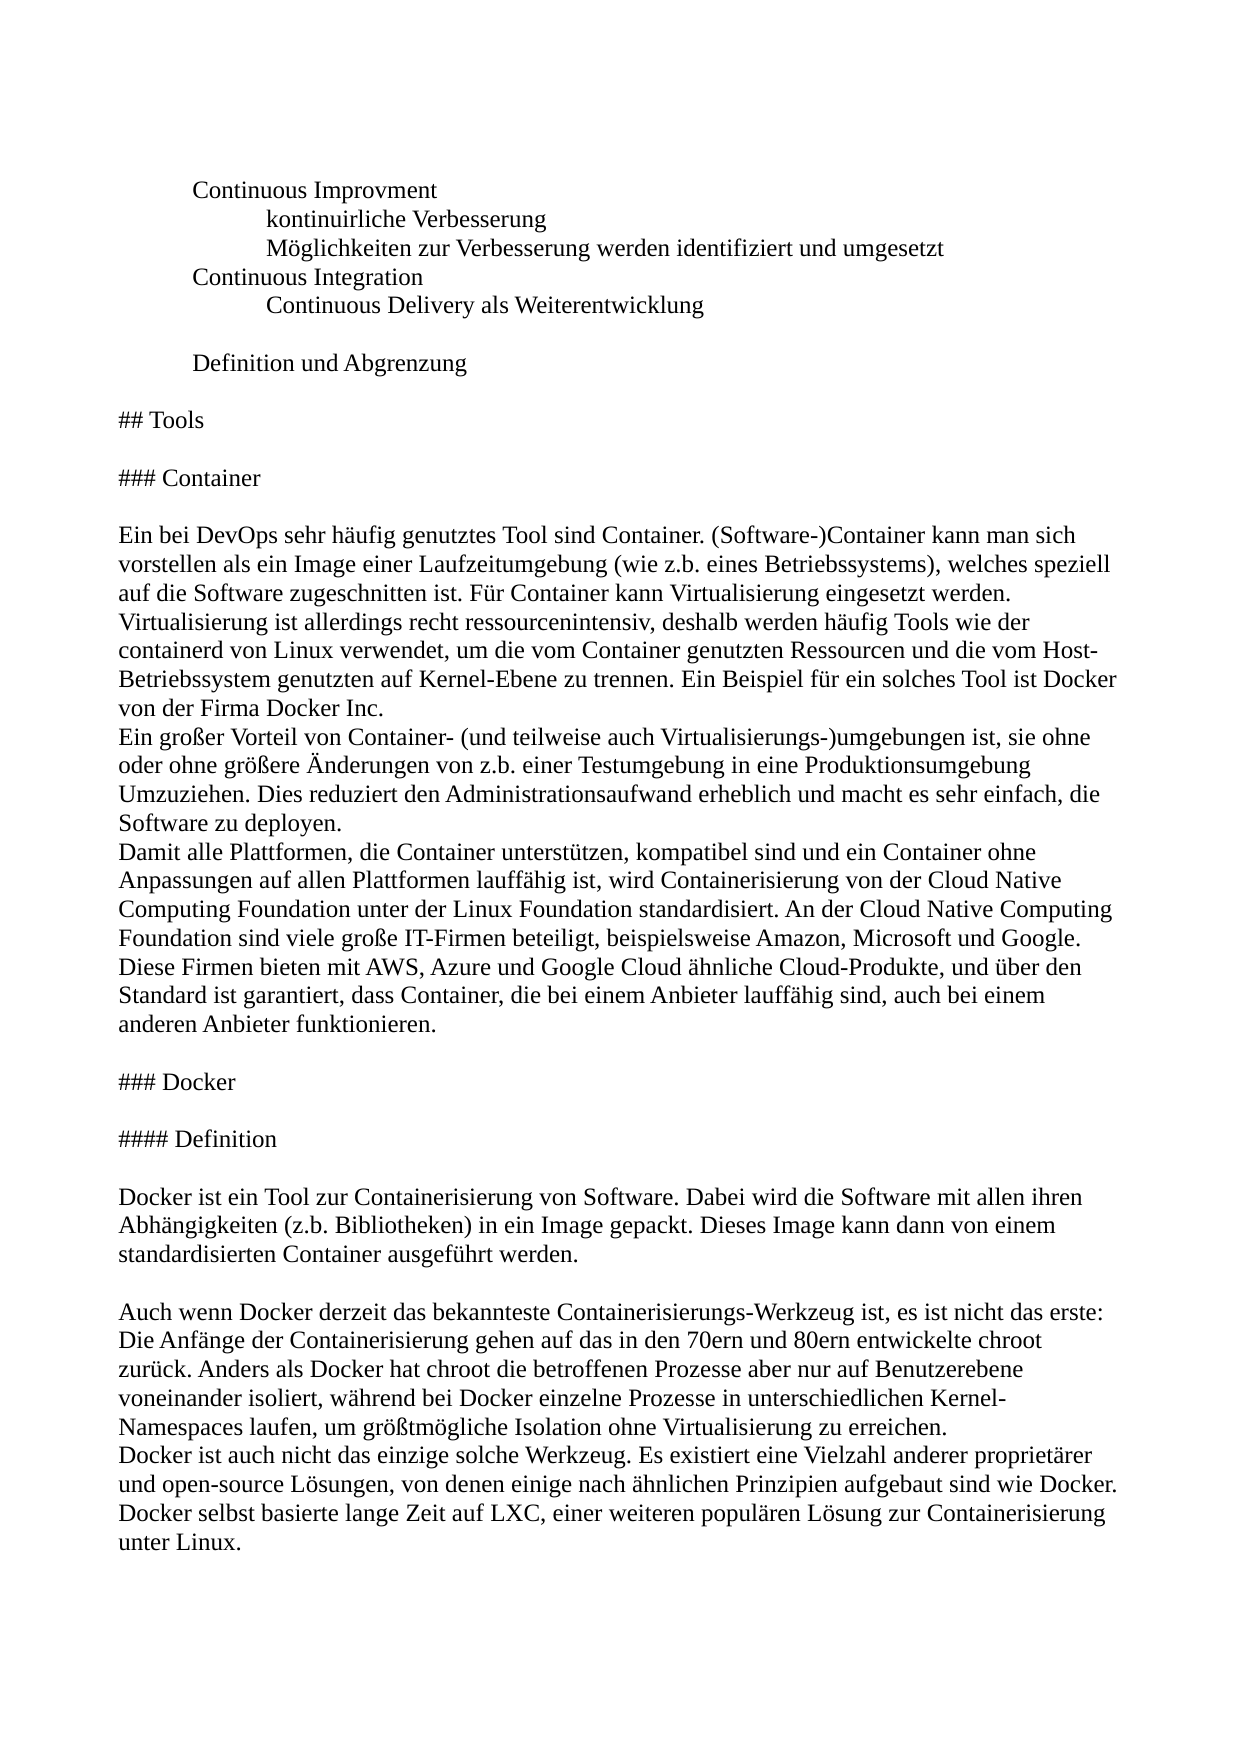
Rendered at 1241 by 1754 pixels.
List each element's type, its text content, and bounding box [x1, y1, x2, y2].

text Ein bei DevOps sehr häufig genutztes Tool sind Container. (Software-)Container kann man sich vorstellen als ein Image einer Laufzeitumgebung (wie z.b. eines Betriebssystems), welches speziell auf die Software zugeschnitten ist. Für Container kann Virtualisierung eingesetzt werden. Virtualisierung ist allerdings recht ressourcenintensiv, deshalb werden häufig Tools wie der containerd von Linux verwendet, um die vom Container genutzten Ressourcen und die vom Host-Betriebssystem genutzten auf Kernel-Ebene zu trennen. Ein Beispiel für ein solches Tool ist Docker von der Firma Docker Inc. [118, 521, 1122, 722]
text Continuous Improvment [118, 176, 1122, 204]
text Continuous Integration [118, 262, 1122, 291]
text Definition und Abgrenzung [118, 348, 1122, 377]
text Damit alle Plattformen, die Container unterstützen, kompatibel sind und ein Container ohne Anpassungen auf allen Plattformen lauffähig ist, wird Containerisierung von der Cloud Native Computing Foundation unter der Linux Foundation standardisiert. An der Cloud Native Computing Foundation sind viele große IT-Firmen beteiligt, beispielsweise Amazon, Microsoft und Google. Diese Firmen bieten mit AWS, Azure und Google Cloud ähnliche Cloud-Produkte, und über den Standard ist garantiert, dass Container, die bei einem Anbieter lauffähig sind, auch bei einem anderen Anbieter funktionieren. [118, 837, 1122, 1038]
text Auch wenn Docker derzeit das bekannteste Containerisierungs-Werkzeug ist, es ist nicht das erste: Die Anfänge der Containerisierung gehen auf das in den 70ern und 80ern entwickelte chroot zurück. Anders als Docker hat chroot die betroffenen Prozesse aber nur auf Benutzerebene voneinander isoliert, während bei Docker einzelne Prozesse in unterschiedlichen Kernel-Namespaces laufen, um größtmögliche Isolation ohne Virtualisierung zu erreichen. [118, 1297, 1122, 1441]
text kontinuirliche Verbesserung [118, 204, 1122, 233]
text Continuous Delivery als Weiterentwicklung [118, 291, 1122, 319]
text ## Tools [118, 406, 1122, 434]
text Docker ist auch nicht das einzige solche Werkzeug. Es existiert eine Vielzahl anderer proprietärer und open-source Lösungen, von denen einige nach ähnlichen Prinzipien aufgebaut sind wie Docker. Docker selbst basierte lange Zeit auf LXC, einer weiteren populären Lösung zur Containerisierung unter Linux. [118, 1441, 1122, 1556]
text ### Container [118, 463, 1122, 492]
text ### Docker [118, 1067, 1122, 1096]
text Möglichkeiten zur Verbesserung werden identifiziert und umgesetzt [118, 233, 1122, 262]
text #### Definition [118, 1124, 1122, 1153]
text Docker ist ein Tool zur Containerisierung von Software. Dabei wird die Software mit allen ihren Abhängigkeiten (z.b. Bibliotheken) in ein Image gepackt. Dieses Image kann dann von einem standardisierten Container ausgeführt werden. [118, 1182, 1122, 1268]
text Ein großer Vorteil von Container- (und teilweise auch Virtualisierungs-)umgebungen ist, sie ohne oder ohne größere Änderungen von z.b. einer Testumgebung in eine Produktionsumgebung Umzuziehen. Dies reduziert den Administrationsaufwand erheblich und macht es sehr einfach, die Software zu deployen. [118, 722, 1122, 837]
